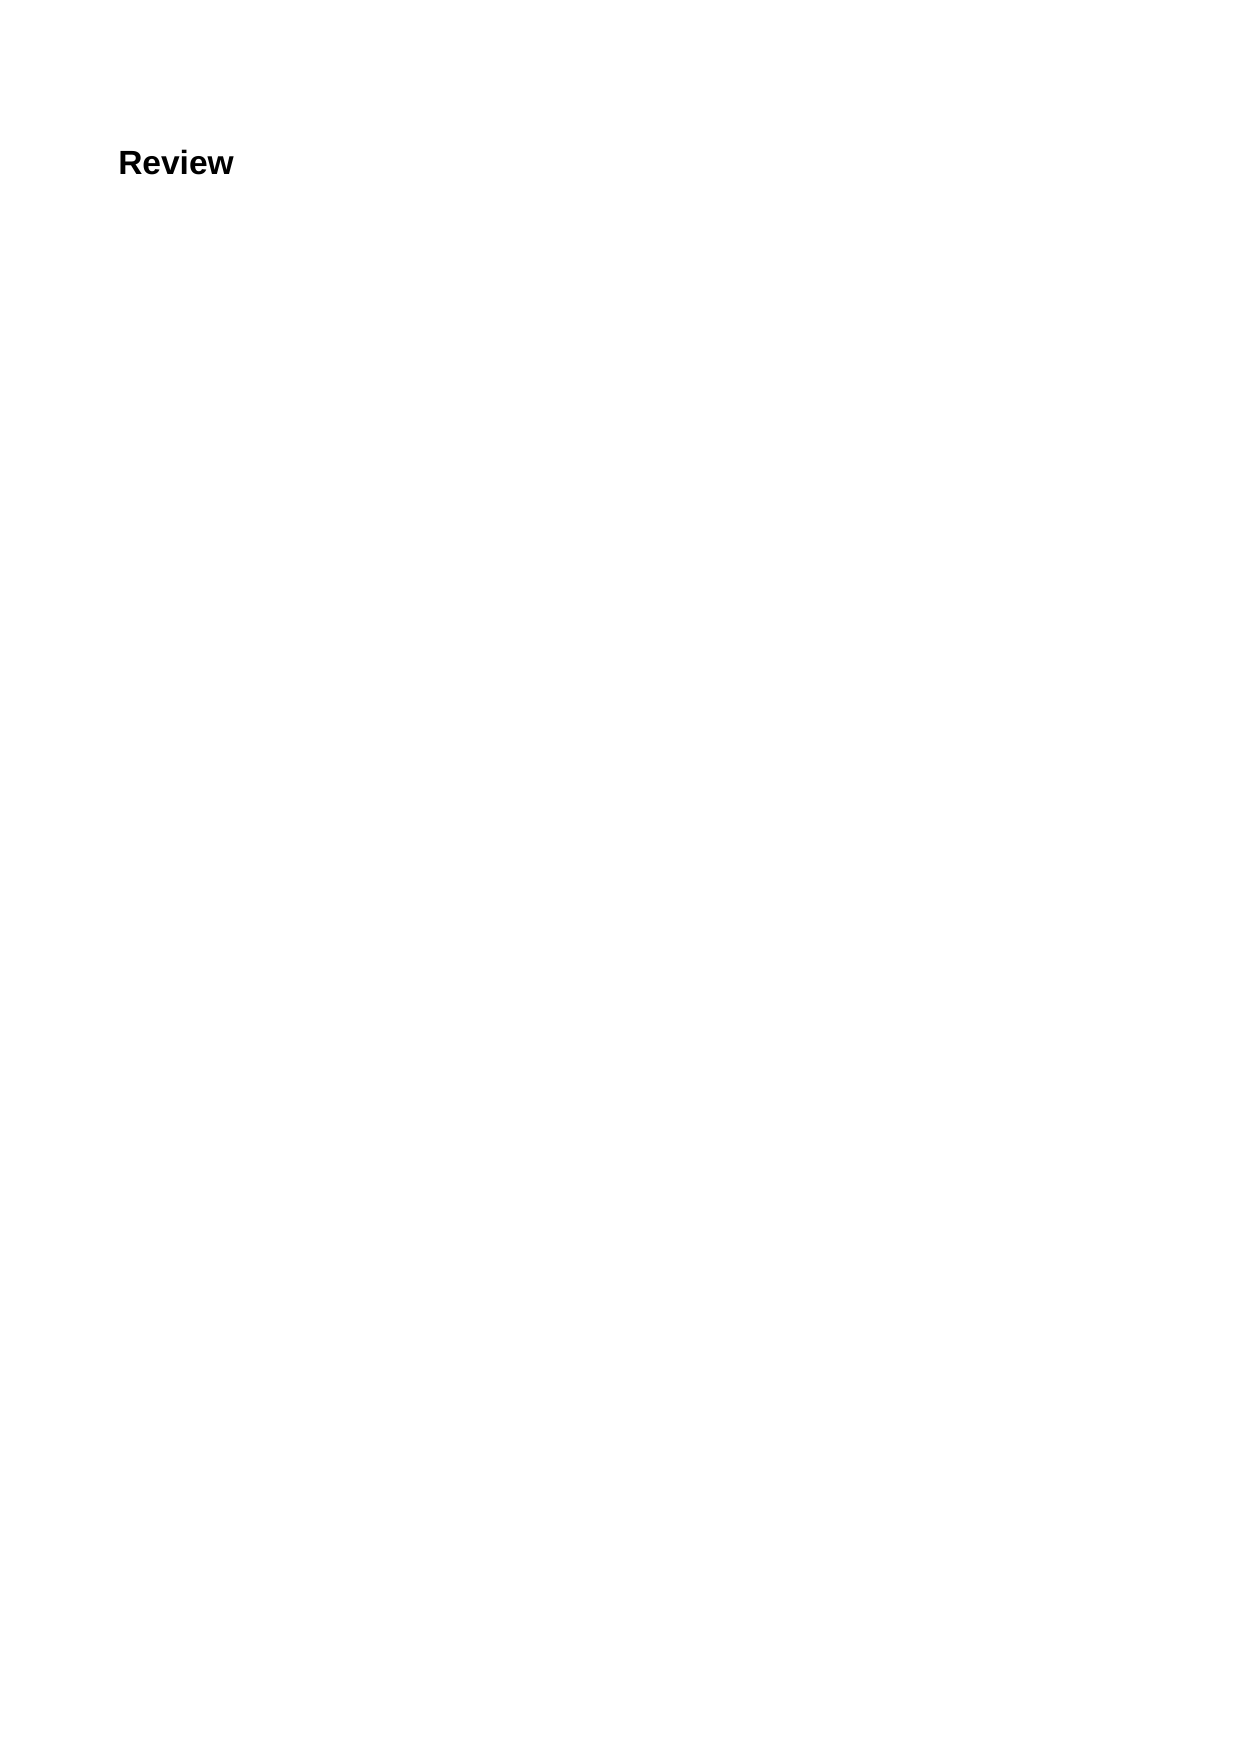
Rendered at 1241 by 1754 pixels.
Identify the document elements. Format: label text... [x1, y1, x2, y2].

subtitle Review [118, 143, 1122, 182]
